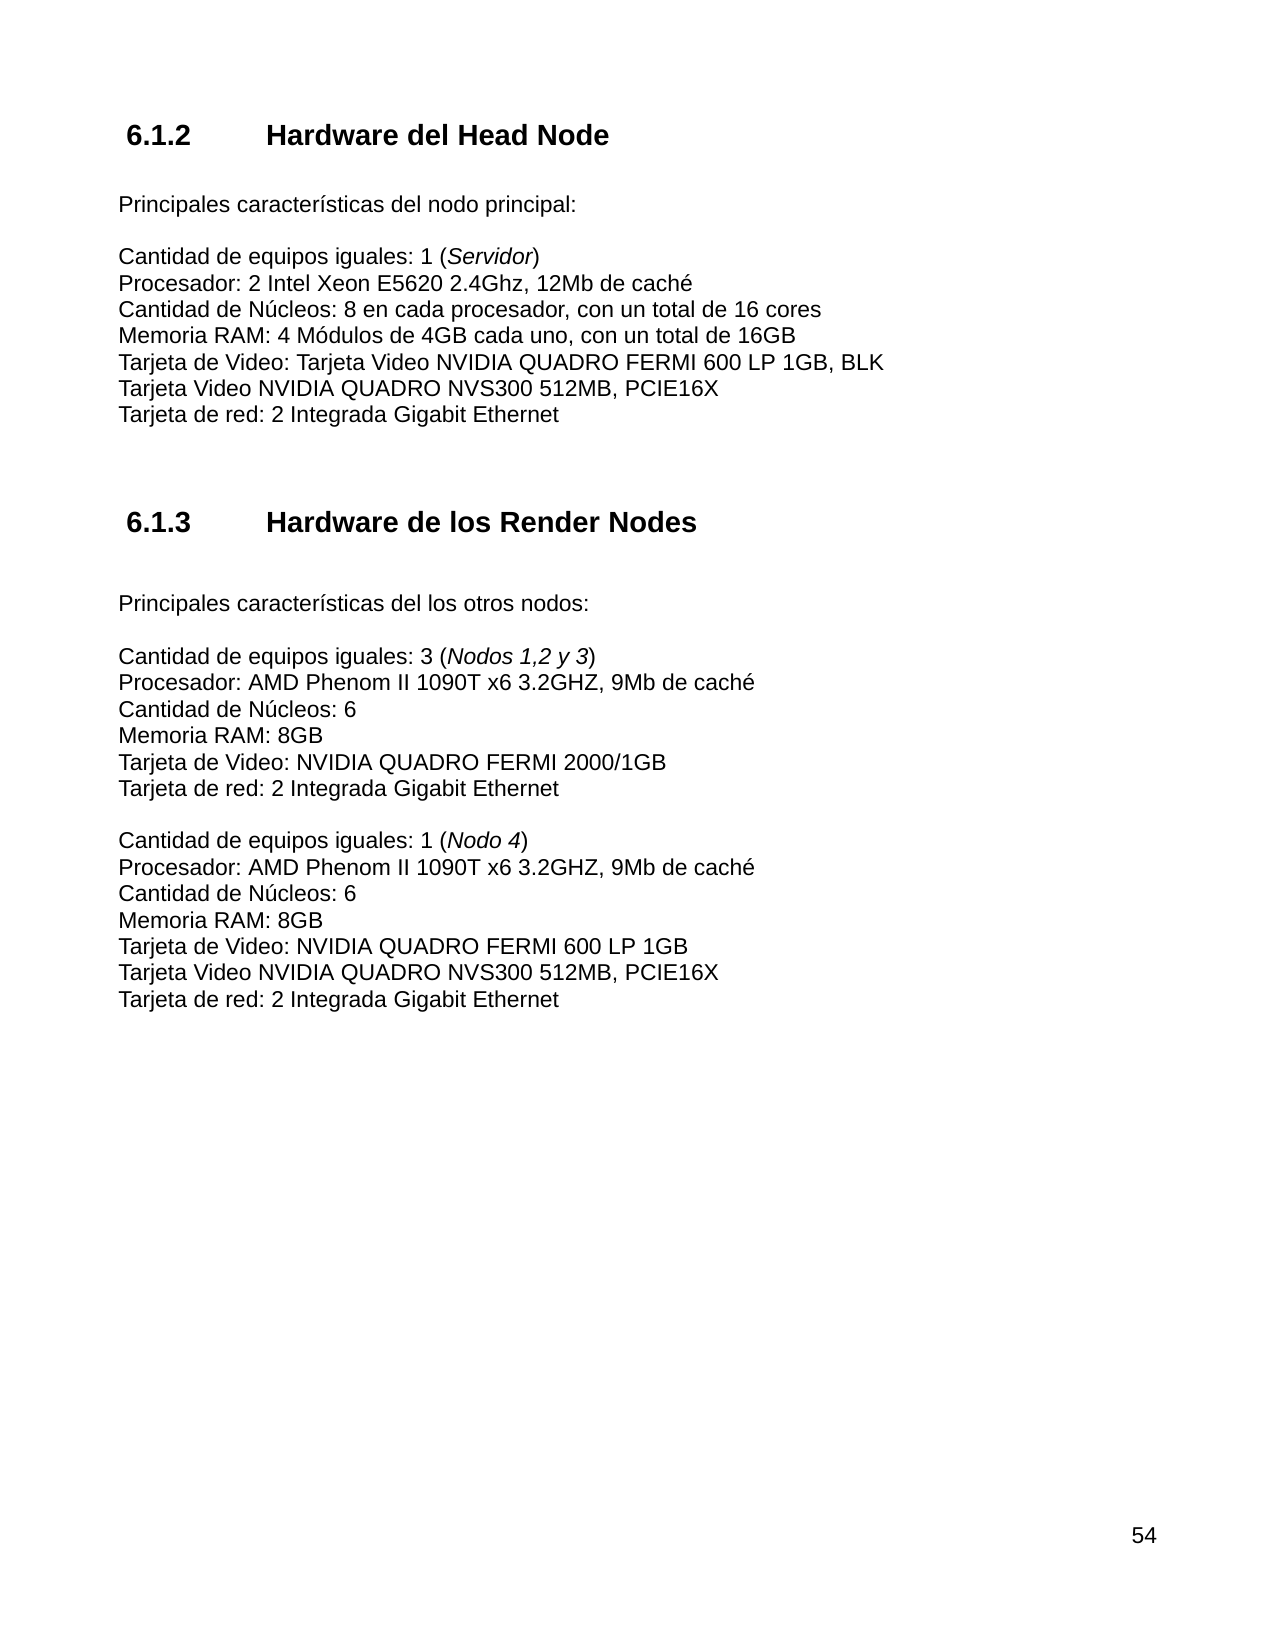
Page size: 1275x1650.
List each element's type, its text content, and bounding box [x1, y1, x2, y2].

text Principales características del nodo principal: [118, 191, 1157, 217]
subtitle Hardware de los Render Nodes [118, 505, 1157, 539]
text Cantidad de equipos iguales: 1 (Servidor) [118, 243, 1157, 269]
text Procesador: 2 Intel Xeon E5620 2.4Ghz, 12Mb de caché Cantidad de Núcleos: 8 en cada procesador, con un total de 16 cores Memoria RAM: 4 Módulos de 4GB cada uno, con un total de 16GB Tarjeta de Video: Tarjeta Video NVIDIA QUADRO FERMI 600 LP 1GB, BLK Tarjeta Video NVIDIA QUADRO NVS300 512MB, PCIE16X Tarjeta de red: 2 Integrada Gigabit Ethernet [118, 269, 1157, 428]
text Cantidad de equipos iguales: 1 (Nodo 4) Procesador: AMD Phenom II 1090T x6 3.2GHZ, 9Mb de caché Cantidad de Núcleos: 6 Memoria RAM: 8GB Tarjeta de Video: NVIDIA QUADRO FERMI 600 LP 1GB Tarjeta Video NVIDIA QUADRO NVS300 512MB, PCIE16X Tarjeta de red: 2 Integrada Gigabit Ethernet [118, 827, 1157, 1012]
subtitle Hardware del Head Node [118, 118, 1157, 152]
text Principales características del los otros nodos: [118, 590, 1157, 617]
text Cantidad de equipos iguales: 3 (Nodos 1,2 y 3) Procesador: AMD Phenom II 1090T x6 3.2GHZ, 9Mb de caché Cantidad de Núcleos: 6 Memoria RAM: 8GB Tarjeta de Video: NVIDIA QUADRO FERMI 2000/1GB Tarjeta de red: 2 Integrada Gigabit Ethernet [118, 643, 1157, 801]
